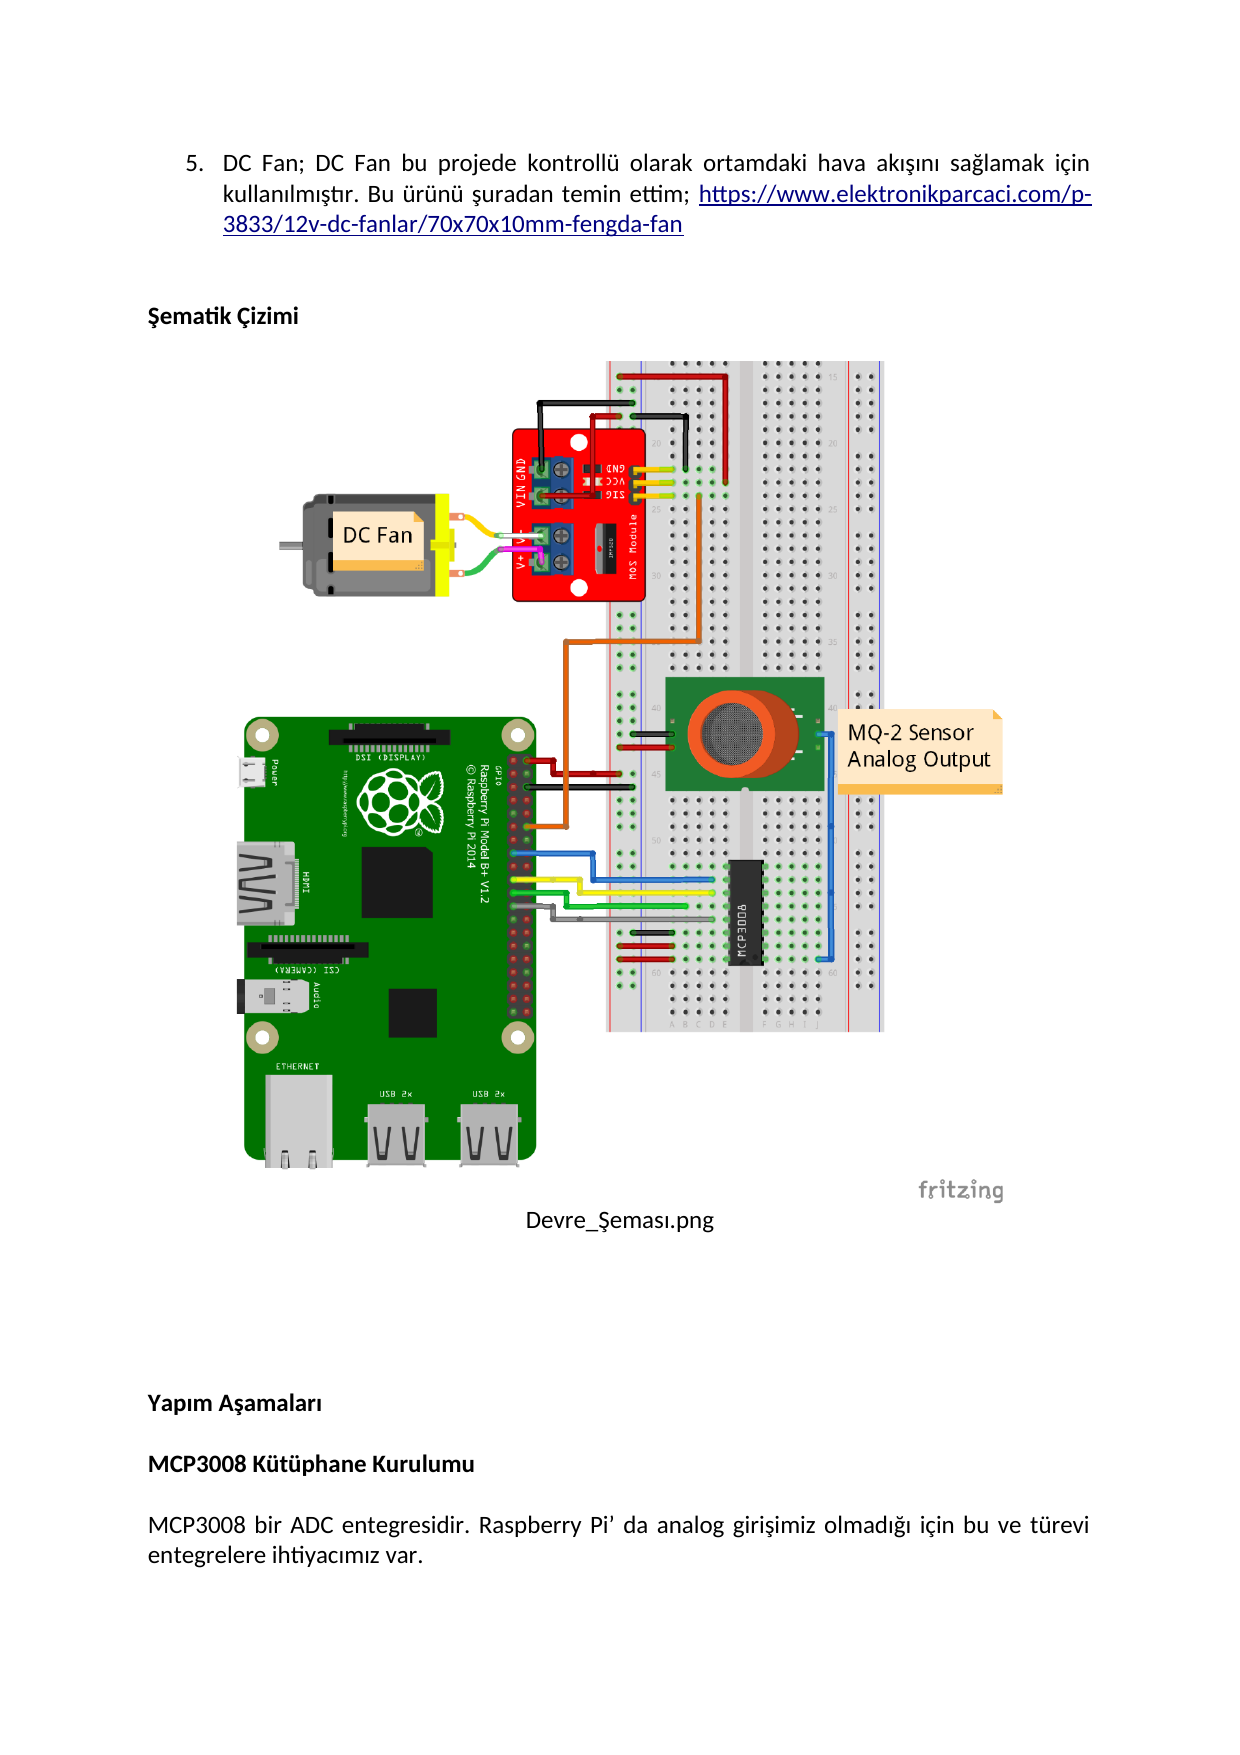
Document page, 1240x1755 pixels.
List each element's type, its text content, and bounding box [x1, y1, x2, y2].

text Yapım Aşamaları [148, 1387, 1092, 1417]
text Şematik Çizimi [148, 300, 1092, 331]
list DC Fan; DC Fan bu projede kontrollü olarak ortamdaki hava akışını sağlamak için kullanılmıştır. Bu ürünü şuradan temin ettim; https://www.elektronikparcaci.com/p-3833/12v-dc-fanlar/70x70x10mm-fengda-fan [185, 148, 1092, 239]
text Devre_Şeması.png [148, 1204, 1092, 1234]
text MCP3008 Kütüphane Kurulumu [148, 1448, 1092, 1478]
text MCP3008 bir ADC entegresidir. Raspberry Pi’ da analog girişimiz olmadığı için bu ve türevi entegrelere ihtiyacımız var. [148, 1509, 1092, 1570]
